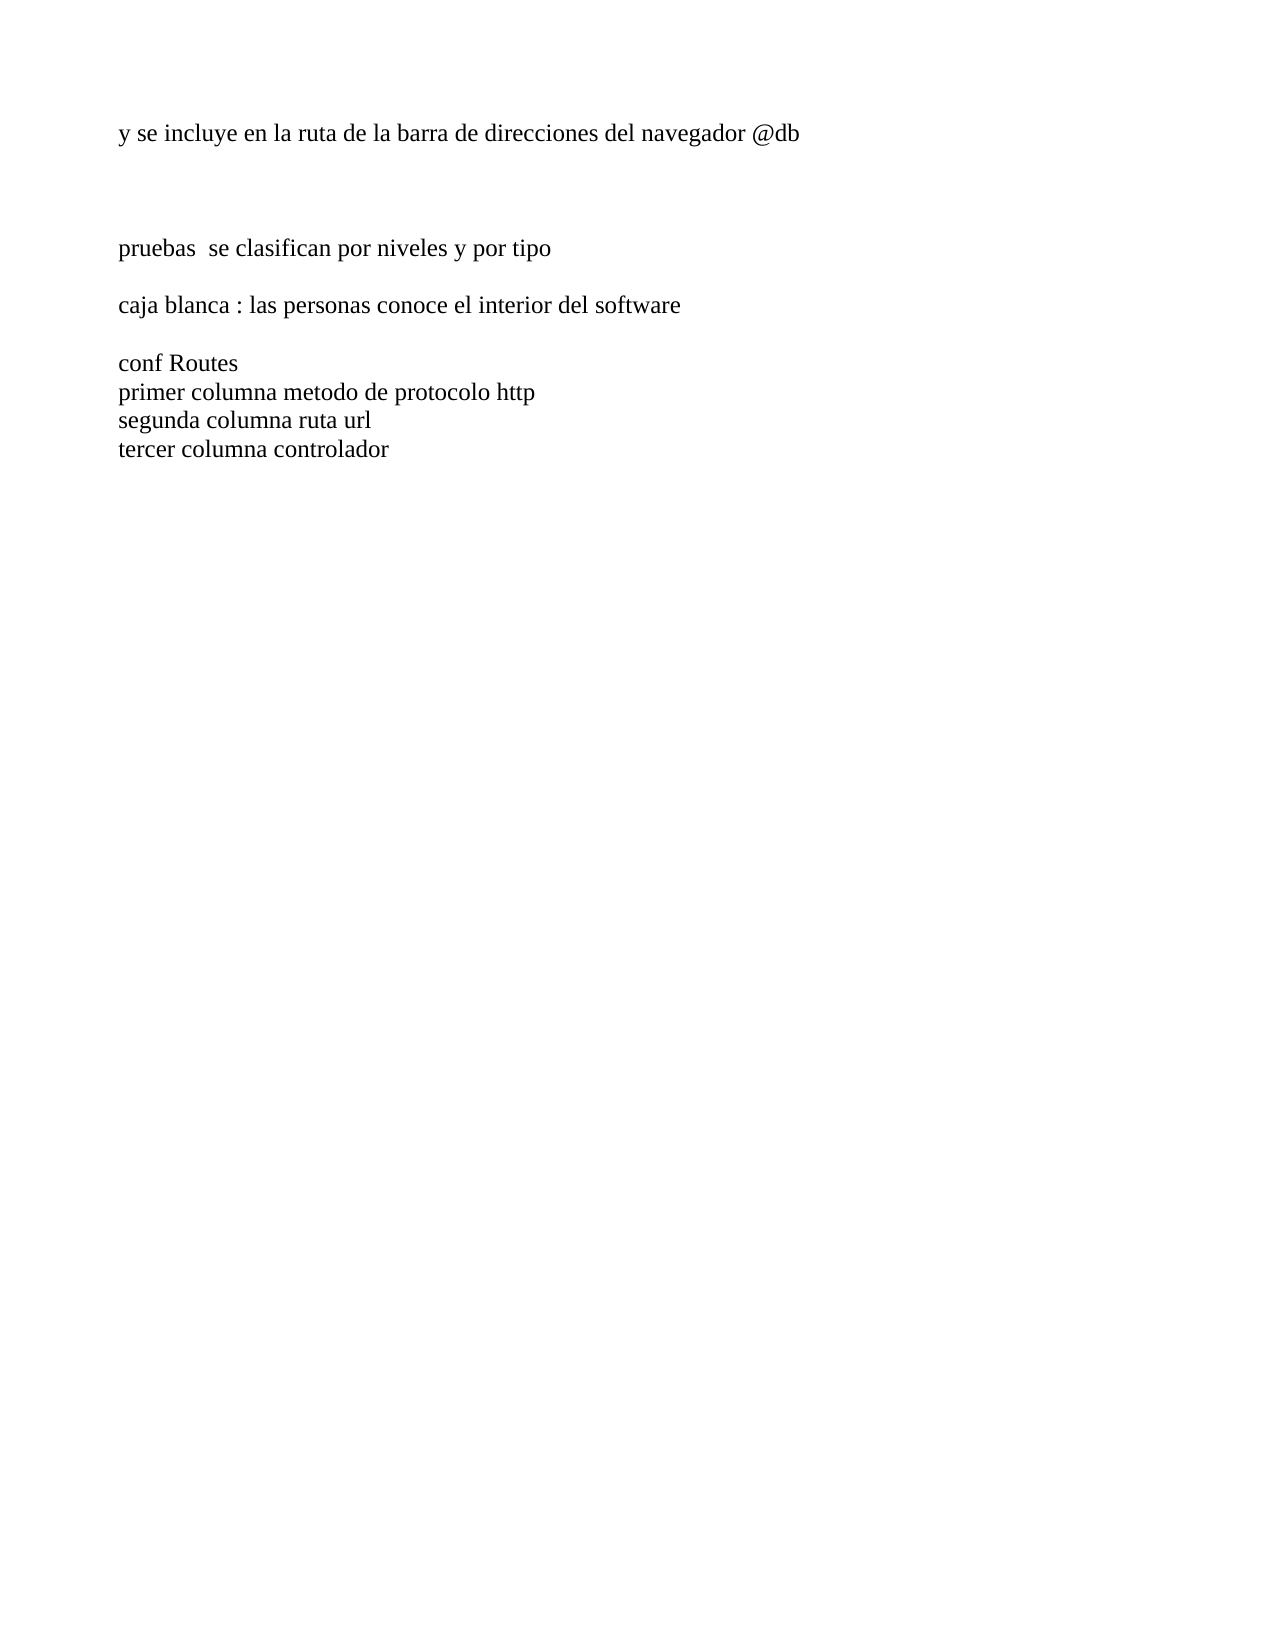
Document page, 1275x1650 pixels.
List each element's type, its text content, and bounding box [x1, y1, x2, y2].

text y se incluye en la ruta de la barra de direcciones del navegador @db [118, 118, 1157, 147]
text conf Routes [118, 348, 1157, 377]
text caja blanca : las personas conoce el interior del software [118, 291, 1157, 319]
text tercer columna controlador [118, 434, 1157, 463]
text segunda columna ruta url [118, 406, 1157, 434]
text pruebas se clasifican por niveles y por tipo [118, 233, 1157, 262]
text primer columna metodo de protocolo http [118, 377, 1157, 406]
